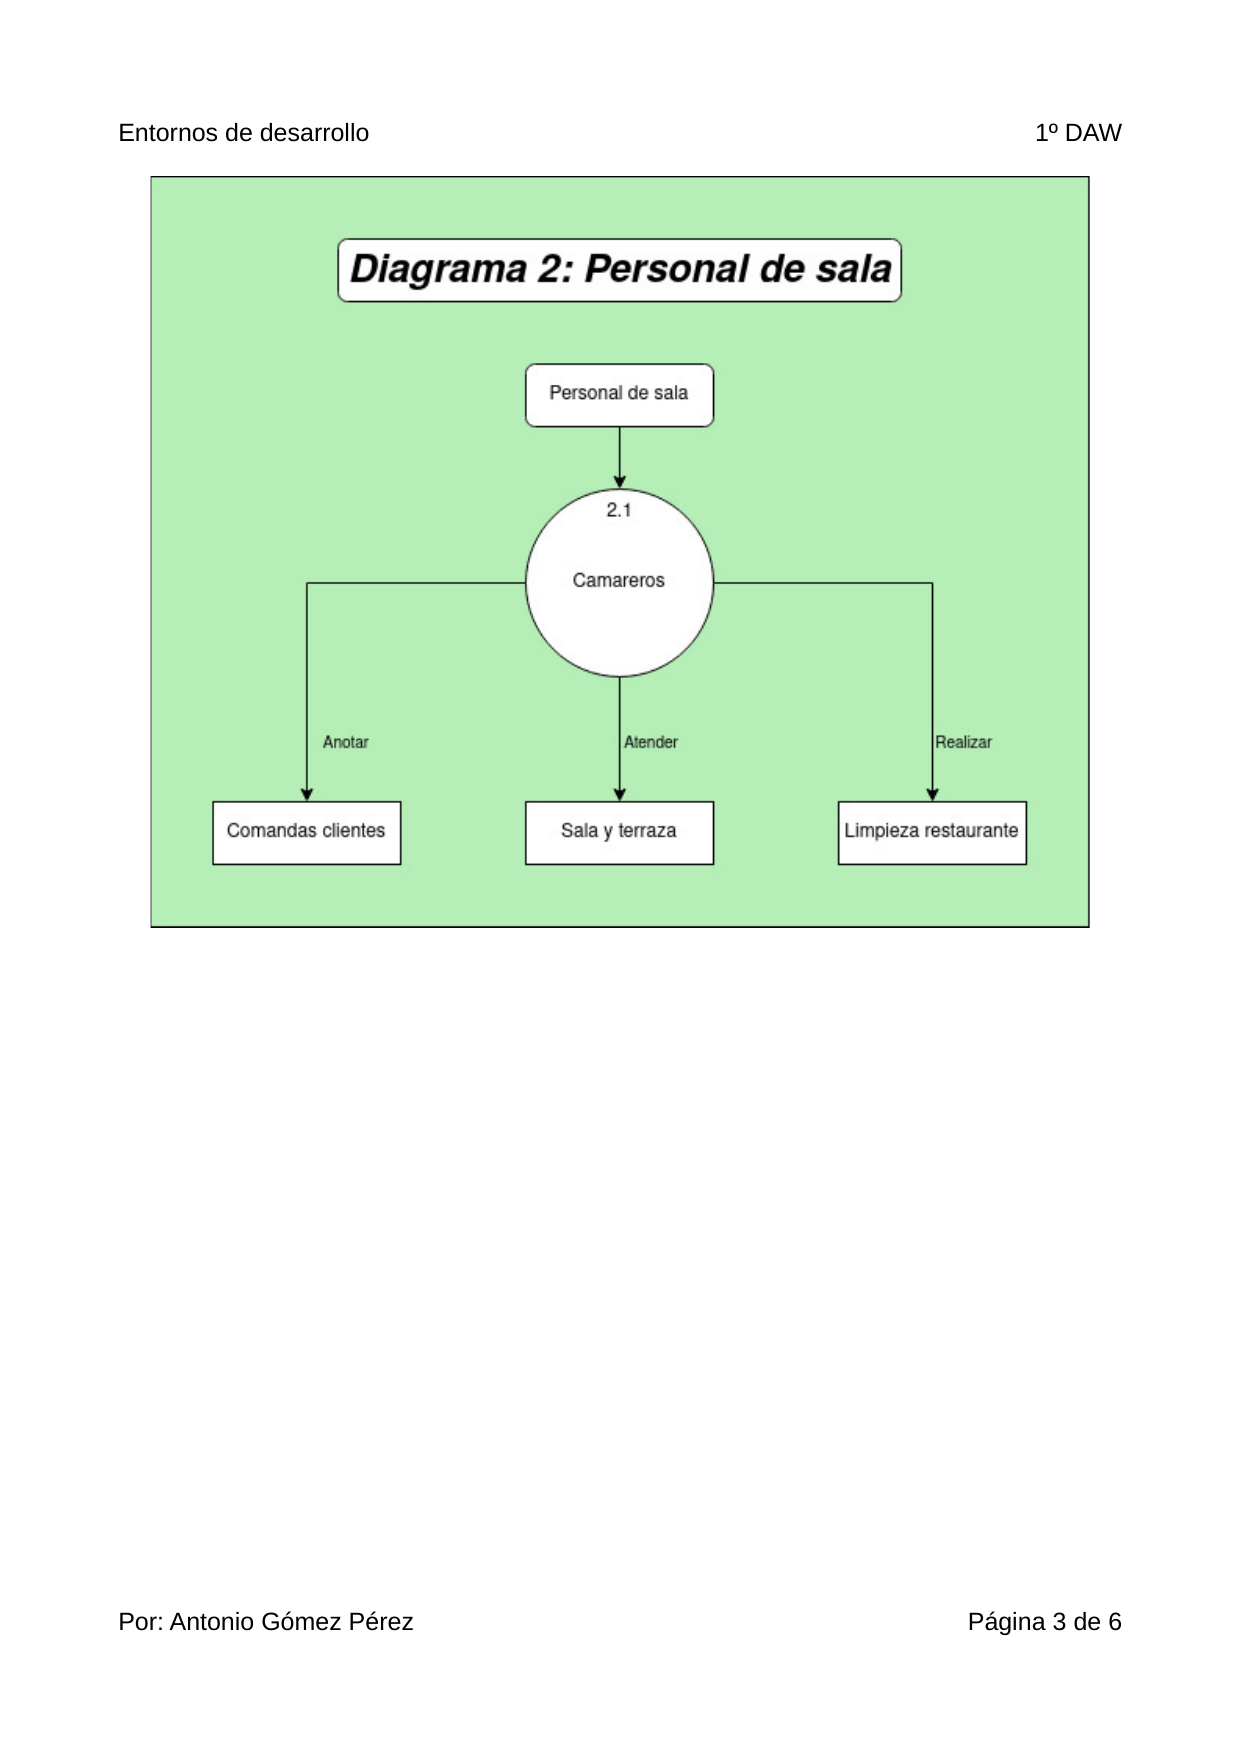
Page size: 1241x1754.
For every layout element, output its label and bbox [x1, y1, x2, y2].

picture [150, 176, 1090, 928]
